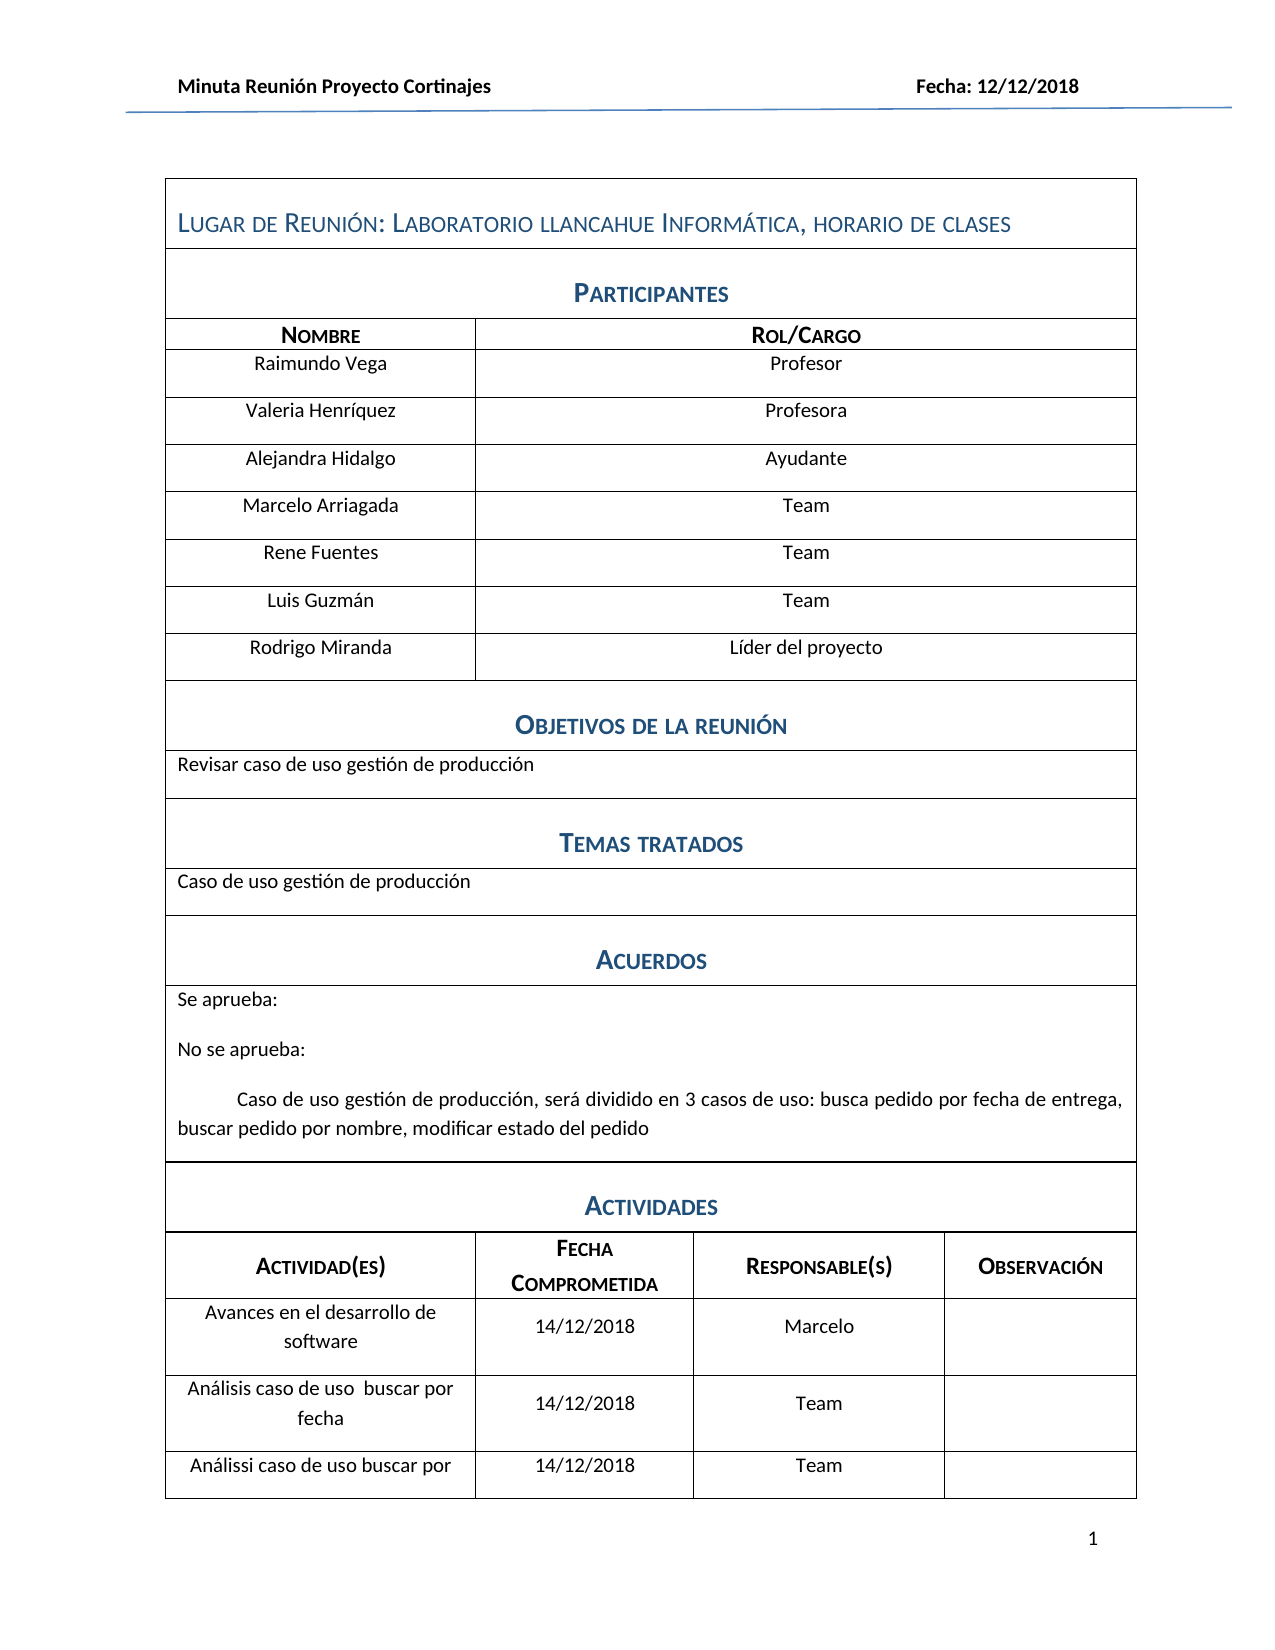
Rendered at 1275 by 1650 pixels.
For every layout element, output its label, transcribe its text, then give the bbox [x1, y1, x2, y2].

table_cell Profesora [476, 398, 1136, 444]
table_cell Análissi caso de uso buscar por [166, 1452, 475, 1498]
table_cell Profesor [476, 350, 1136, 397]
table_cell Alejandra Hidalgo [166, 445, 475, 491]
table_cell Team [476, 587, 1136, 633]
table_cell [945, 1299, 1136, 1374]
table_cell Fecha Comprometida [476, 1233, 693, 1298]
table_cell Team [476, 540, 1136, 586]
table_cell [945, 1452, 1136, 1498]
table_cell Acuerdos [166, 916, 1136, 985]
table_cell Caso de uso gestión de producción [166, 869, 1136, 915]
table_cell Responsable(s) [694, 1233, 944, 1298]
table_cell Ayudante [476, 445, 1136, 491]
table_cell 14/12/2018 [476, 1376, 693, 1451]
table_cell 14/12/2018 [476, 1299, 693, 1374]
table_cell Actividad(es) [166, 1233, 475, 1298]
table_cell Marcelo [694, 1299, 944, 1374]
table_cell Rol/Cargo [476, 319, 1136, 349]
table_cell Participantes [166, 249, 1136, 318]
table_cell Objetivos de la reunión [166, 681, 1136, 750]
table_cell [945, 1376, 1136, 1451]
table_cell Luis Guzmán [166, 587, 475, 633]
table_cell Nombre [166, 319, 475, 349]
table_cell Análisis caso de uso buscar por fecha [166, 1376, 475, 1451]
table_cell 14/12/2018 [476, 1452, 693, 1498]
table_cell Revisar caso de uso gestión de producción [166, 751, 1136, 798]
table_cell Rodrigo Miranda [166, 634, 475, 680]
table_cell Rene Fuentes [166, 540, 475, 586]
table_cell Team [476, 492, 1136, 538]
table_cell Marcelo Arriagada [166, 492, 475, 538]
table_cell Actividades [166, 1163, 1136, 1231]
table_cell Team [694, 1376, 944, 1451]
table_cell Líder del proyecto [476, 634, 1136, 680]
table_header Lugar de Reunión: Laboratorio llancahue Informática, horario de clases [166, 179, 1136, 248]
table_cell Temas tratados [166, 799, 1136, 868]
table_cell Raimundo Vega [166, 350, 475, 397]
table_cell Se aprueba: No se aprueba: Caso de uso gestión de producción, será dividido en 3 casos de uso: busca pedido por fecha de entrega, buscar pedido por nombre, modificar estado del pedido [166, 986, 1136, 1161]
table_cell Avances en el desarrollo de software [166, 1299, 475, 1374]
table_cell Valeria Henríquez [166, 398, 475, 444]
table_cell Observación [945, 1233, 1136, 1298]
table_cell Team [694, 1452, 944, 1498]
